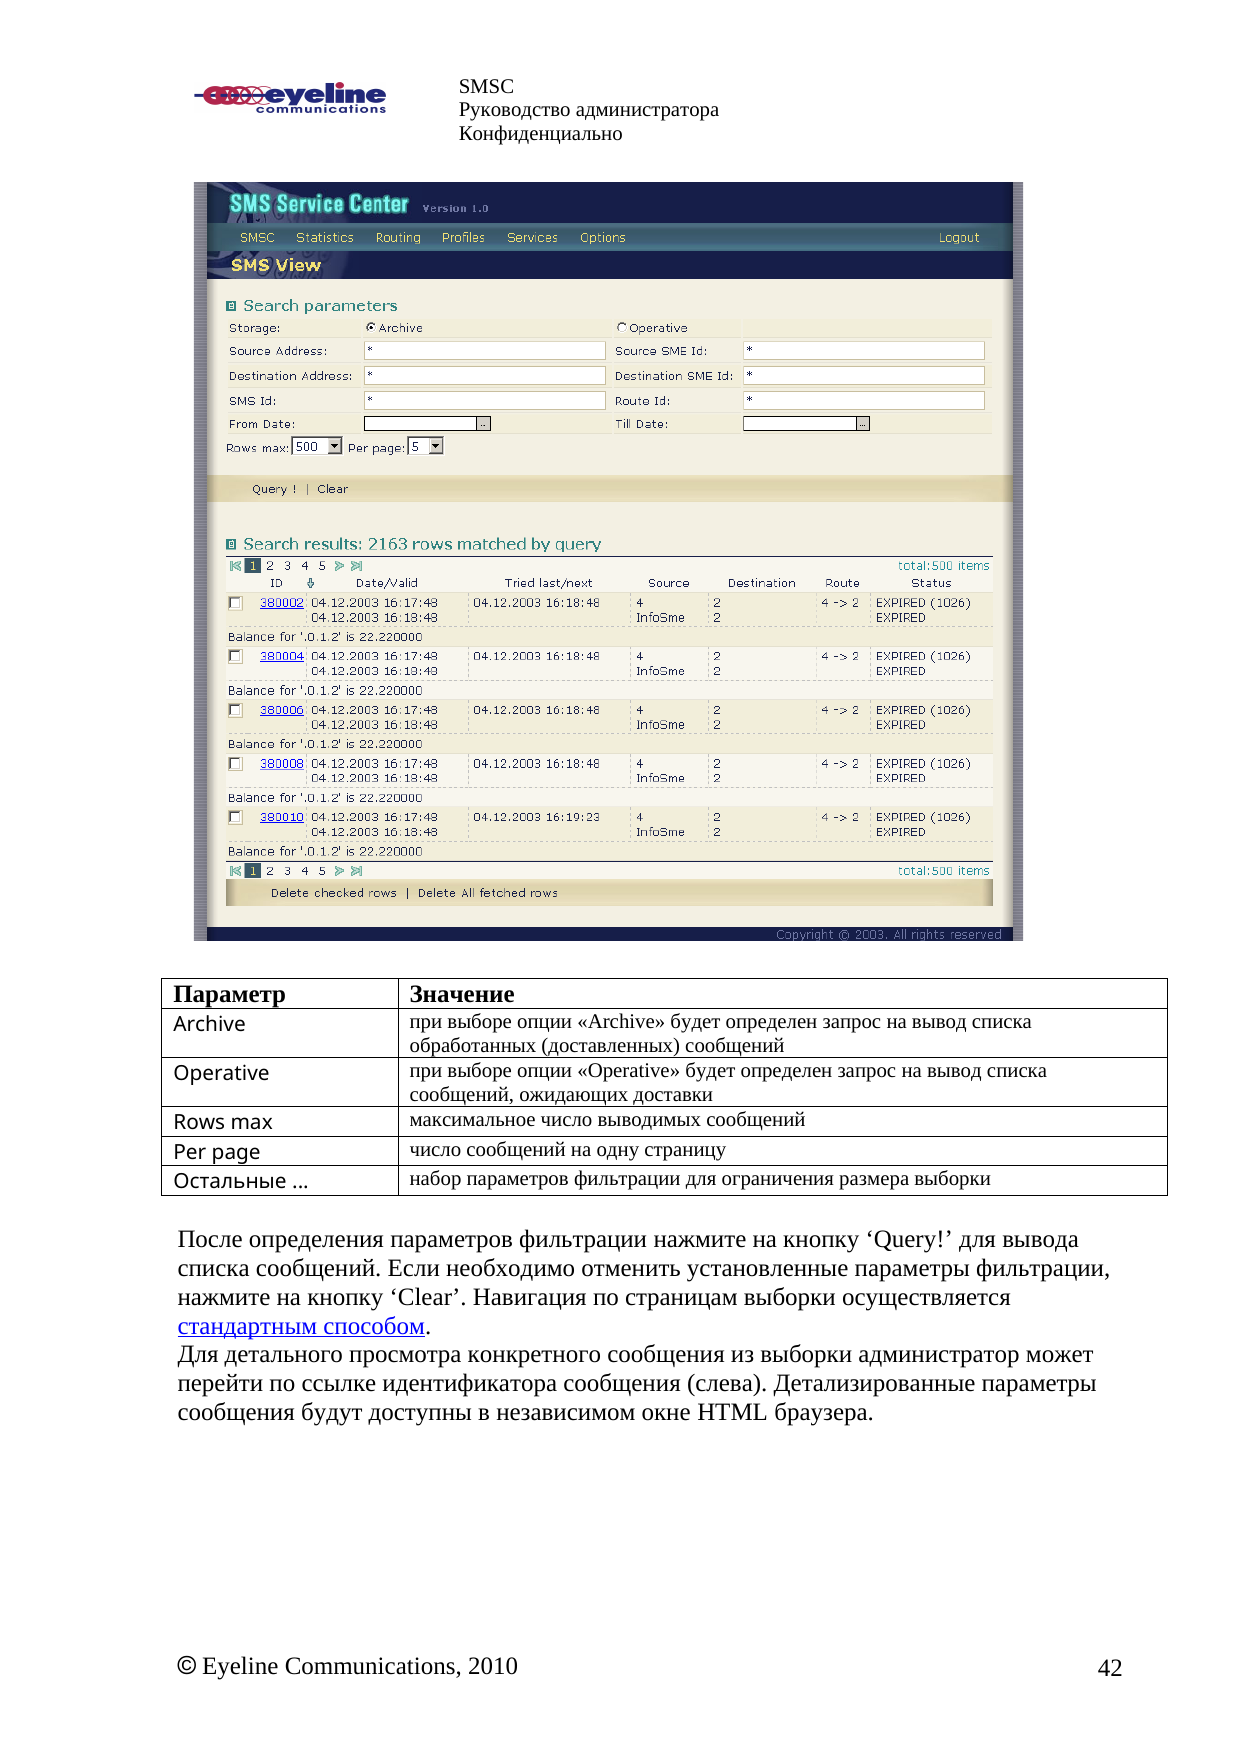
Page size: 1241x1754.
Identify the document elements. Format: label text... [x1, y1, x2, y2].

table_cell при выборе опции «Operative» будет определен запрос на вывод списка сообщений, ожидающих доставки [399, 1058, 1167, 1106]
table_cell при выборе опции «Archive» будет определен запрос на вывод списка обработанных (доставленных) сообщений [399, 1009, 1167, 1057]
table_cell число сообщений на одну страницу [399, 1137, 1167, 1165]
table_cell Rows max [162, 1107, 398, 1136]
table_cell Archive [162, 1009, 398, 1057]
table_header Параметр [162, 979, 398, 1008]
picture [194, 82, 386, 113]
picture [193, 182, 1024, 941]
table_header Значение [399, 979, 1167, 1008]
table_cell Per page [162, 1137, 398, 1165]
table_cell набор параметров фильтрации для ограничения размера выборки [399, 1166, 1167, 1195]
text После определения параметров фильтрации нажмите на кнопку ‘Query!’ для вывода списка сообщений. Если необходимо отменить установленные параметры фильтрации, нажмите на кнопку ‘Clear’. Навигация по страницам выборки осуществляется стандартным способом. [177, 1224, 1152, 1339]
text Для детального просмотра конкретного сообщения из выборки администратор может перейти по ссылке идентификатора сообщения (слева). Детализированные параметры сообщения будут доступны в независимом окне HTML браузера. [177, 1339, 1152, 1426]
table_cell Остальные ... [162, 1166, 398, 1195]
table_cell Operative [162, 1058, 398, 1106]
table_cell максимальное число выводимых сообщений [399, 1107, 1167, 1136]
